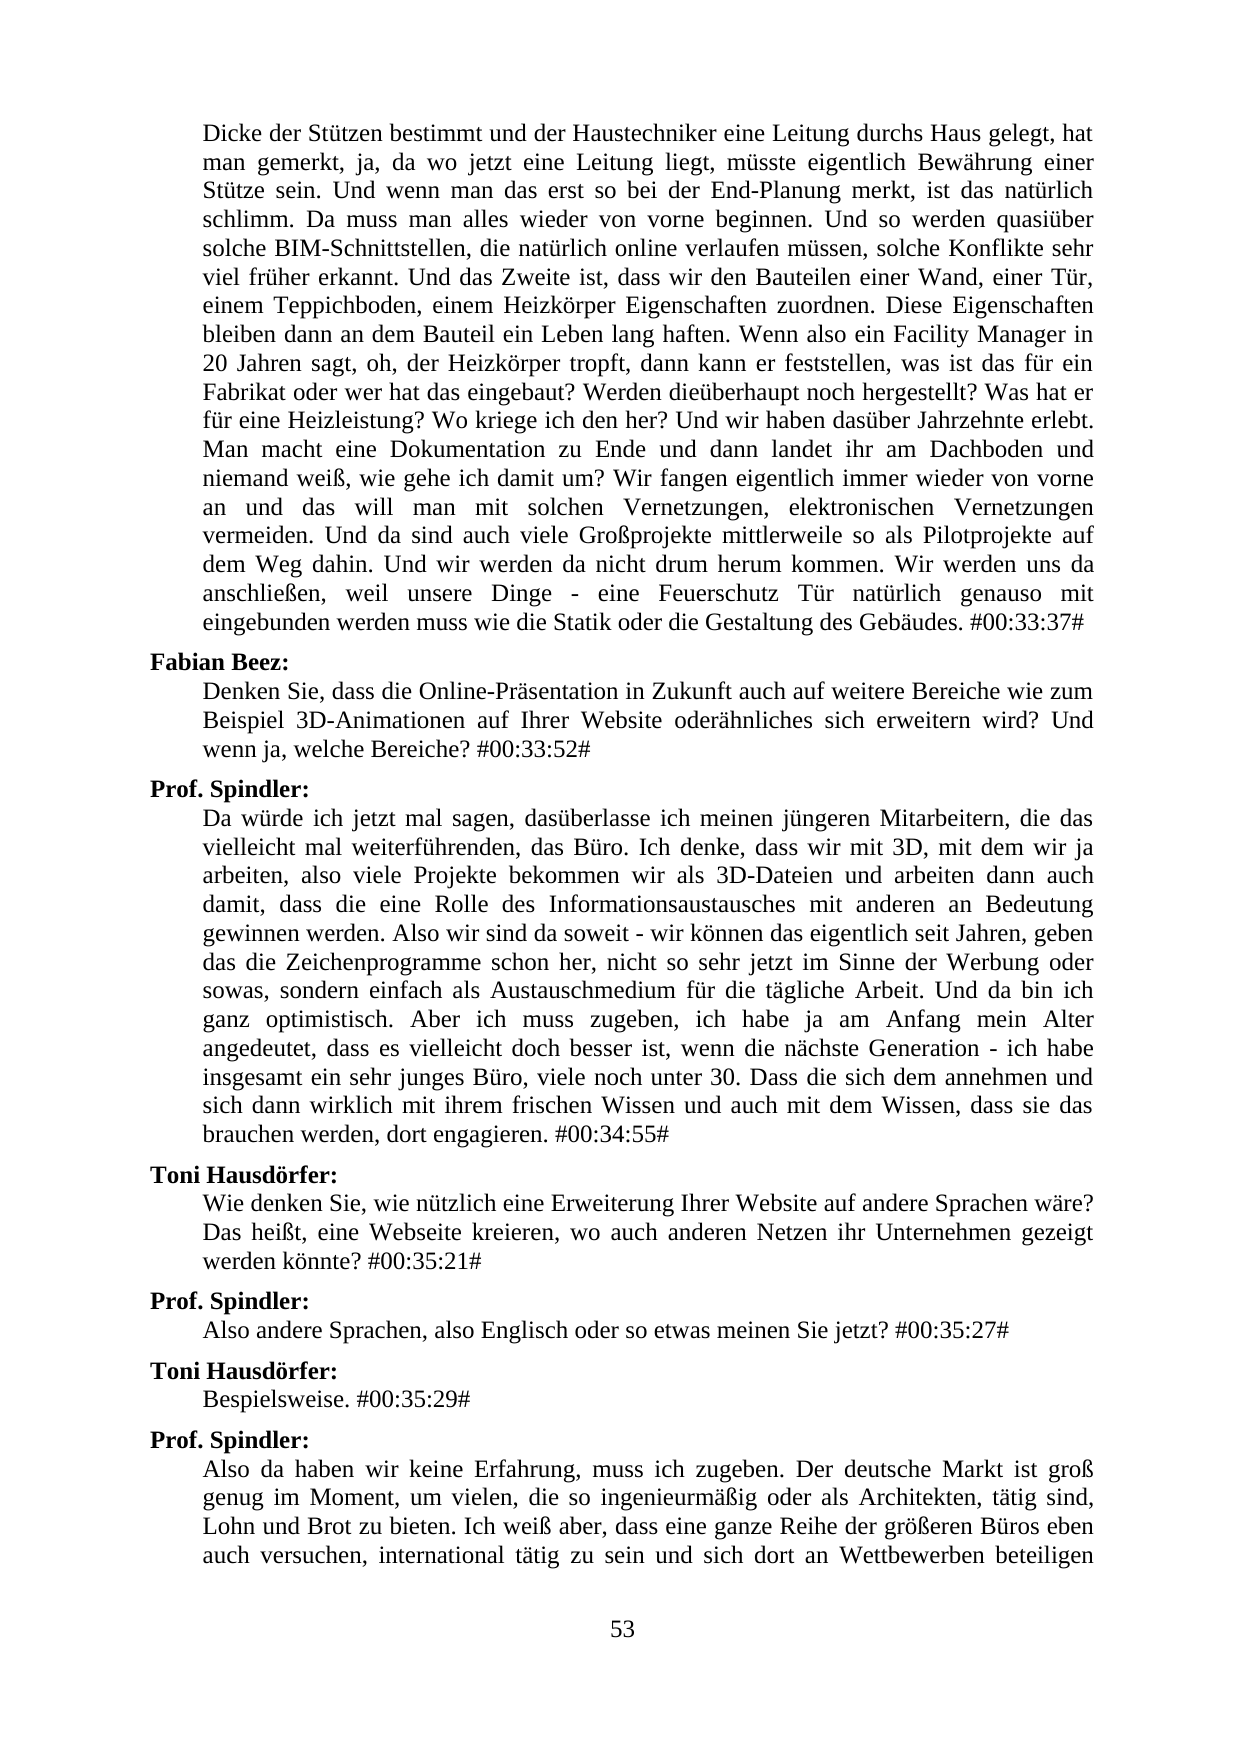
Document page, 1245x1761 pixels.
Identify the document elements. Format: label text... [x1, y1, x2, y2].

list Bespielsweise. #00:35:29# [202, 1384, 1095, 1413]
list Da würde ich jetzt mal sagen, dasüberlasse ich meinen jüngeren Mitarbeitern, die das vielleicht mal weiterführenden, das Büro. Ich denke, dass wir mit 3D, mit dem wir ja arbeiten, also viele Projekte bekommen wir als 3D-Dateien und arbeiten dann auch damit, dass die eine Rolle des Informationsaustausches mit anderen an Bedeutung gewinnen werden. Also wir sind da soweit - wir können das eigentlich seit Jahren, geben das die Zeichenprogramme schon her, nicht so sehr jetzt im Sinne der Werbung oder sowas, sondern einfach als Austauschmedium für die tägliche Arbeit. Und da bin ich ganz optimistisch. Aber ich muss zugeben, ich habe ja am Anfang mein Alter angedeutet, dass es vielleicht doch besser ist, wenn die nächste Generation - ich habe insgesamt ein sehr junges Büro, viele noch unter 30. Dass die sich dem annehmen und sich dann wirklich mit ihrem frischen Wissen und auch mit dem Wissen, dass sie das brauchen werden, dort engagieren. #00:34:55# [202, 803, 1095, 1148]
list Also da haben wir keine Erfahrung, muss ich zugeben. Der deutsche Markt ist groß genug im Moment, um vielen, die so ingenieurmäßig oder als Architekten, tätig sind, Lohn und Brot zu bieten. Ich weiß aber, dass eine ganze Reihe der größeren Büros eben auch versuchen, international tätig zu sein und sich dort an Wettbewerben beteiligen [202, 1454, 1095, 1569]
subtitle Prof. Spindler: [150, 1425, 1095, 1454]
subtitle Toni Hausdörfer: [150, 1160, 1095, 1188]
subtitle Prof. Spindler: [150, 774, 1095, 803]
subtitle Prof. Spindler: [150, 1286, 1095, 1315]
subtitle Toni Hausdörfer: [150, 1356, 1095, 1384]
list Also andere Sprachen, also Englisch oder so etwas meinen Sie jetzt? #00:35:27# [202, 1315, 1095, 1344]
list Dicke der Stützen bestimmt und der Haustechniker eine Leitung durchs Haus gelegt, hat man gemerkt, ja, da wo jetzt eine Leitung liegt, müsste eigentlich Bewährung einer Stütze sein. Und wenn man das erst so bei der End-Planung merkt, ist das natürlich schlimm. Da muss man alles wieder von vorne beginnen. Und so werden quasiüber solche BIM-Schnittstellen, die natürlich online verlaufen müssen, solche Konflikte sehr viel früher erkannt. Und das Zweite ist, dass wir den Bauteilen einer Wand, einer Tür, einem Teppichboden, einem Heizkörper Eigenschaften zuordnen. Diese Eigenschaften bleiben dann an dem Bauteil ein Leben lang haften. Wenn also ein Facility Manager in 20 Jahren sagt, oh, der Heizkörper tropft, dann kann er feststellen, was ist das für ein Fabrikat oder wer hat das eingebaut? Werden dieüberhaupt noch hergestellt? Was hat er für eine Heizleistung? Wo kriege ich den her? Und wir haben dasüber Jahrzehnte erlebt. Man macht eine Dokumentation zu Ende und dann landet ihr am Dachboden und niemand weiß, wie gehe ich damit um? Wir fangen eigentlich immer wieder von vorne an und das will man mit solchen Vernetzungen, elektronischen Vernetzungen vermeiden. Und da sind auch viele Großprojekte mittlerweile so als Pilotprojekte auf dem Weg dahin. Und wir werden da nicht drum herum kommen. Wir werden uns da anschließen, weil unsere Dinge - eine Feuerschutz Tür natürlich genauso mit eingebunden werden muss wie die Statik oder die Gestaltung des Gebäudes. #00:33:37# [202, 118, 1095, 636]
list Wie denken Sie, wie nützlich eine Erweiterung Ihrer Website auf andere Sprachen wäre? Das heißt, eine Webseite kreieren, wo auch anderen Netzen ihr Unternehmen gezeigt werden könnte? #00:35:21# [202, 1188, 1095, 1275]
subtitle Fabian Beez: [150, 647, 1095, 676]
list Denken Sie, dass die Online-Präsentation in Zukunft auch auf weitere Bereiche wie zum Beispiel 3D-Animationen auf Ihrer Website oderähnliches sich erweitern wird? Und wenn ja, welche Bereiche? #00:33:52# [202, 676, 1095, 762]
